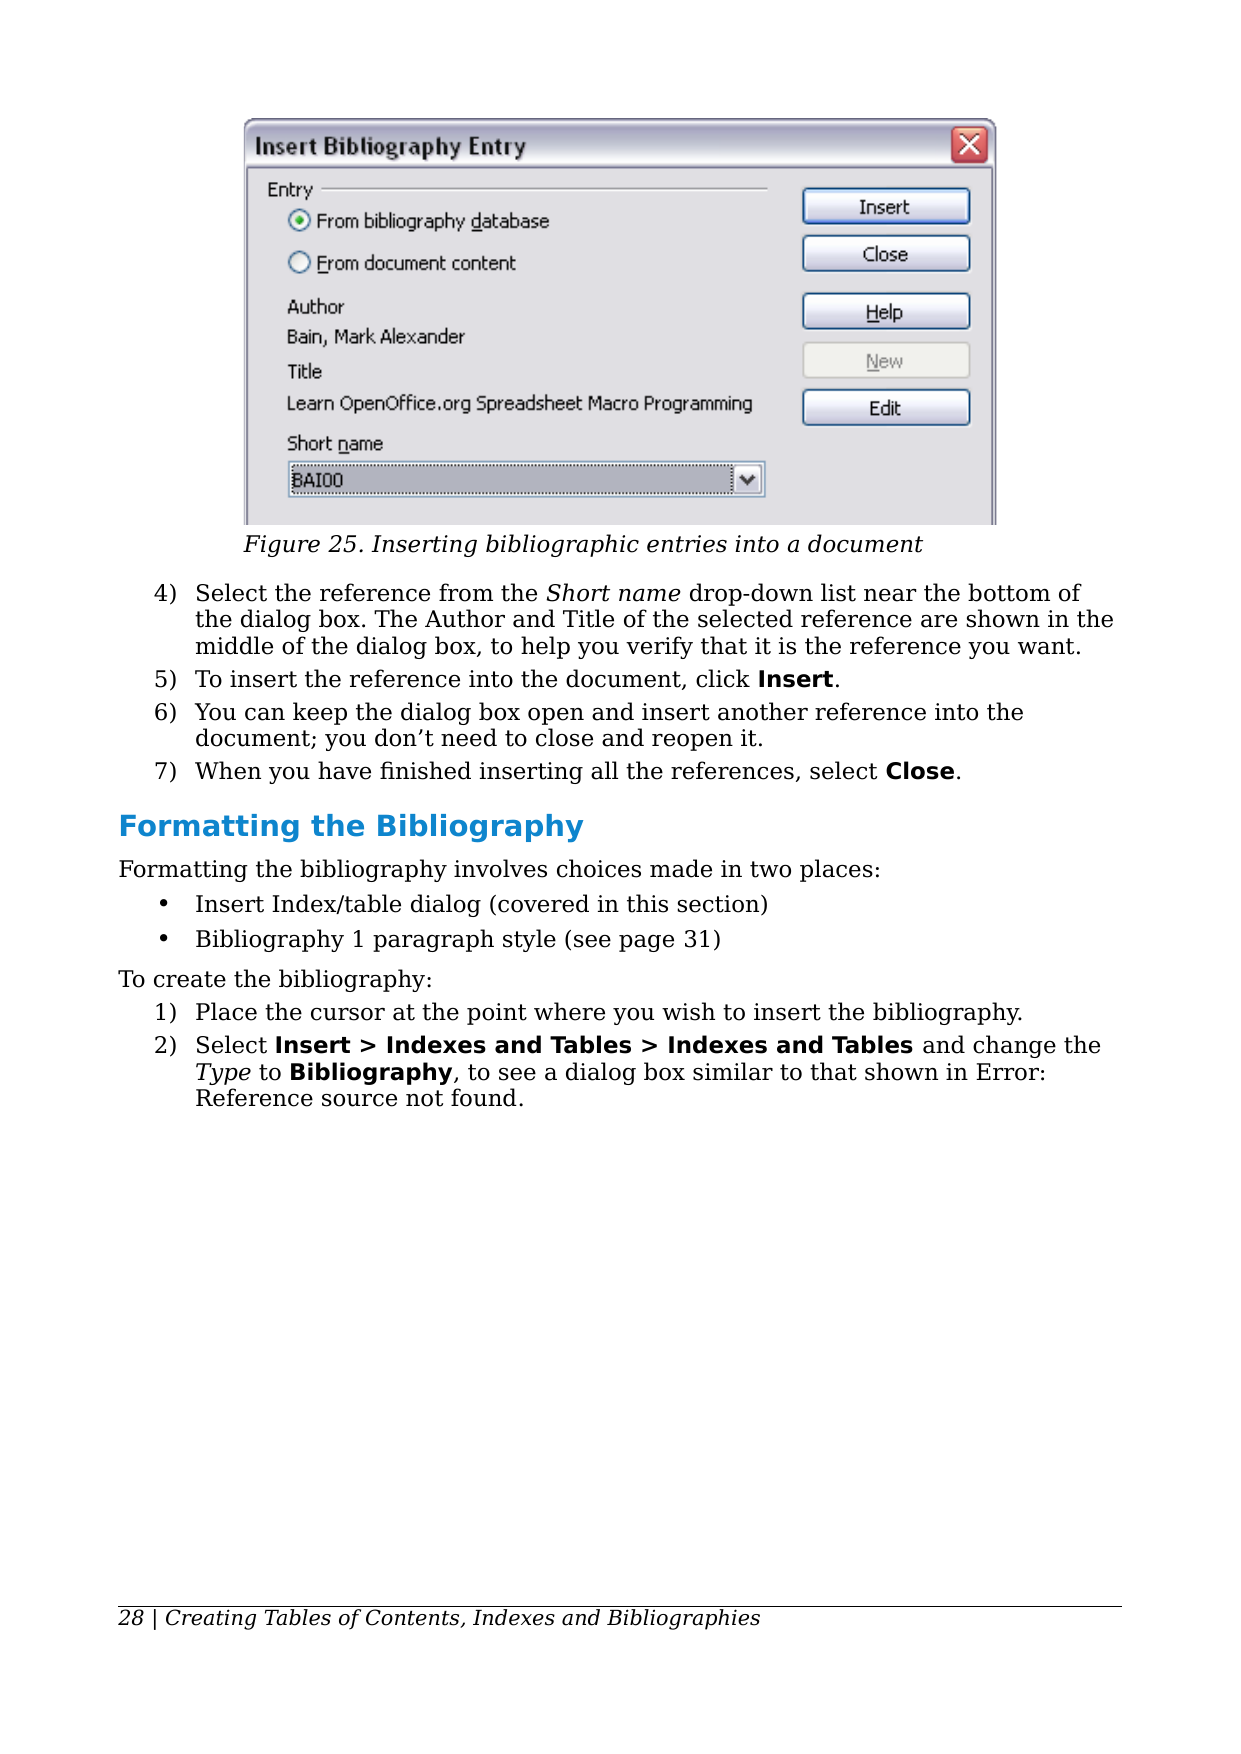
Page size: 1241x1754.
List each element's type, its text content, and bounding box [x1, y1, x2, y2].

list Select Insert > Indexes and Tables > Indexes and Tables and change the Type to Bibliography, to see a dialog box similar to that shown in Figure 26. [177, 1032, 1122, 1112]
list You can keep the dialog box open and insert another reference into the document; you don’t need to close and reopen it. [177, 699, 1122, 752]
list To create the bibliography: [118, 966, 1122, 992]
text Figure 25. Inserting bibliographic entries into a document [244, 531, 996, 557]
list Insert Index/table dialog (covered in this section) [156, 889, 1122, 918]
picture [243, 118, 997, 525]
list Formatting the bibliography involves choices made in two places: [118, 856, 1122, 882]
list Place the cursor at the point where you wish to insert the bibliography. [177, 999, 1122, 1026]
list Bibliography 1 paragraph style (see page 30) [156, 924, 1122, 953]
subtitle Formatting the Bibliography [118, 809, 1122, 843]
list Select the reference from the Short name drop-down list near the bottom of the dialog box. The Author and Title of the selected reference are shown in the middle of the dialog box, to help you verify that it is the reference you want. [177, 580, 1122, 660]
list When you have finished inserting all the references, select Close. [177, 758, 1122, 785]
list To insert the reference into the document, click Insert. [177, 666, 1122, 693]
